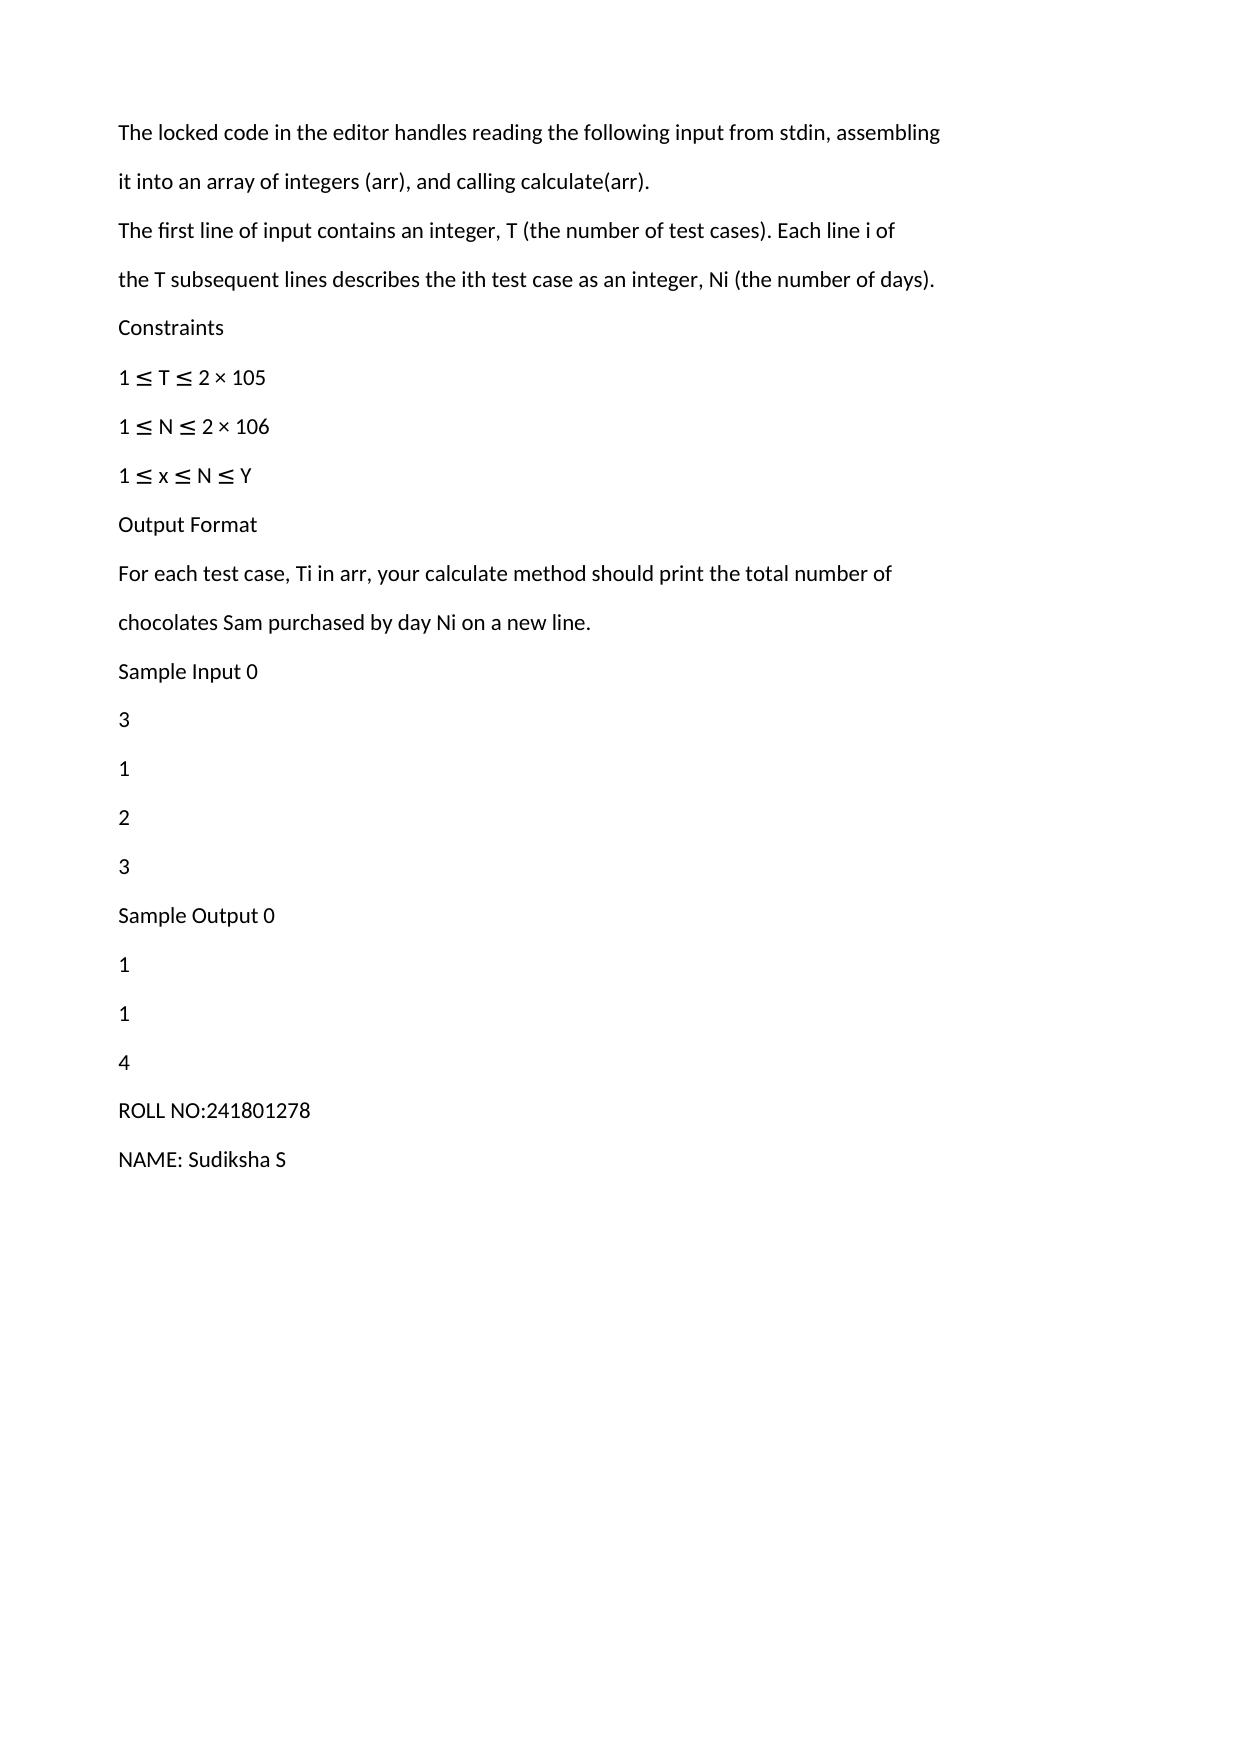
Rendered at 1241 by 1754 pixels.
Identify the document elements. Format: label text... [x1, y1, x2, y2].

text 3 [118, 852, 1122, 880]
text The locked code in the editor handles reading the following input from stdin, assembling [118, 118, 1122, 146]
text 2 [118, 803, 1122, 831]
text chocolates Sam purchased by day Ni on a new line. [118, 608, 1122, 636]
text ROLL NO:241801278 [118, 1096, 1122, 1124]
text 1 ≤ N ≤ 2 × 106 [118, 412, 1122, 440]
text 1 [118, 999, 1122, 1027]
text 3 [118, 706, 1122, 734]
text Sample Output 0 [118, 901, 1122, 929]
text Constraints [118, 313, 1122, 342]
text Output Format [118, 510, 1122, 538]
text 1 ≤ T ≤ 2 × 105 [118, 362, 1122, 391]
text The first line of input contains an integer, T (the number of test cases). Each line i of [118, 216, 1122, 244]
text it into an array of integers (arr), and calling calculate(arr). [118, 167, 1122, 195]
text For each test case, Ti in arr, your calculate method should print the total number of [118, 559, 1122, 587]
text the T subsequent lines describes the ith test case as an integer, Ni (the number of days). [118, 265, 1122, 293]
text 1 [118, 950, 1122, 978]
text NAME: Sudiksha S [118, 1145, 1122, 1173]
text 1 ≤ x ≤ N ≤ Y [118, 461, 1122, 489]
text 4 [118, 1048, 1122, 1076]
text Sample Input 0 [118, 657, 1122, 685]
text 1 [118, 754, 1122, 782]
